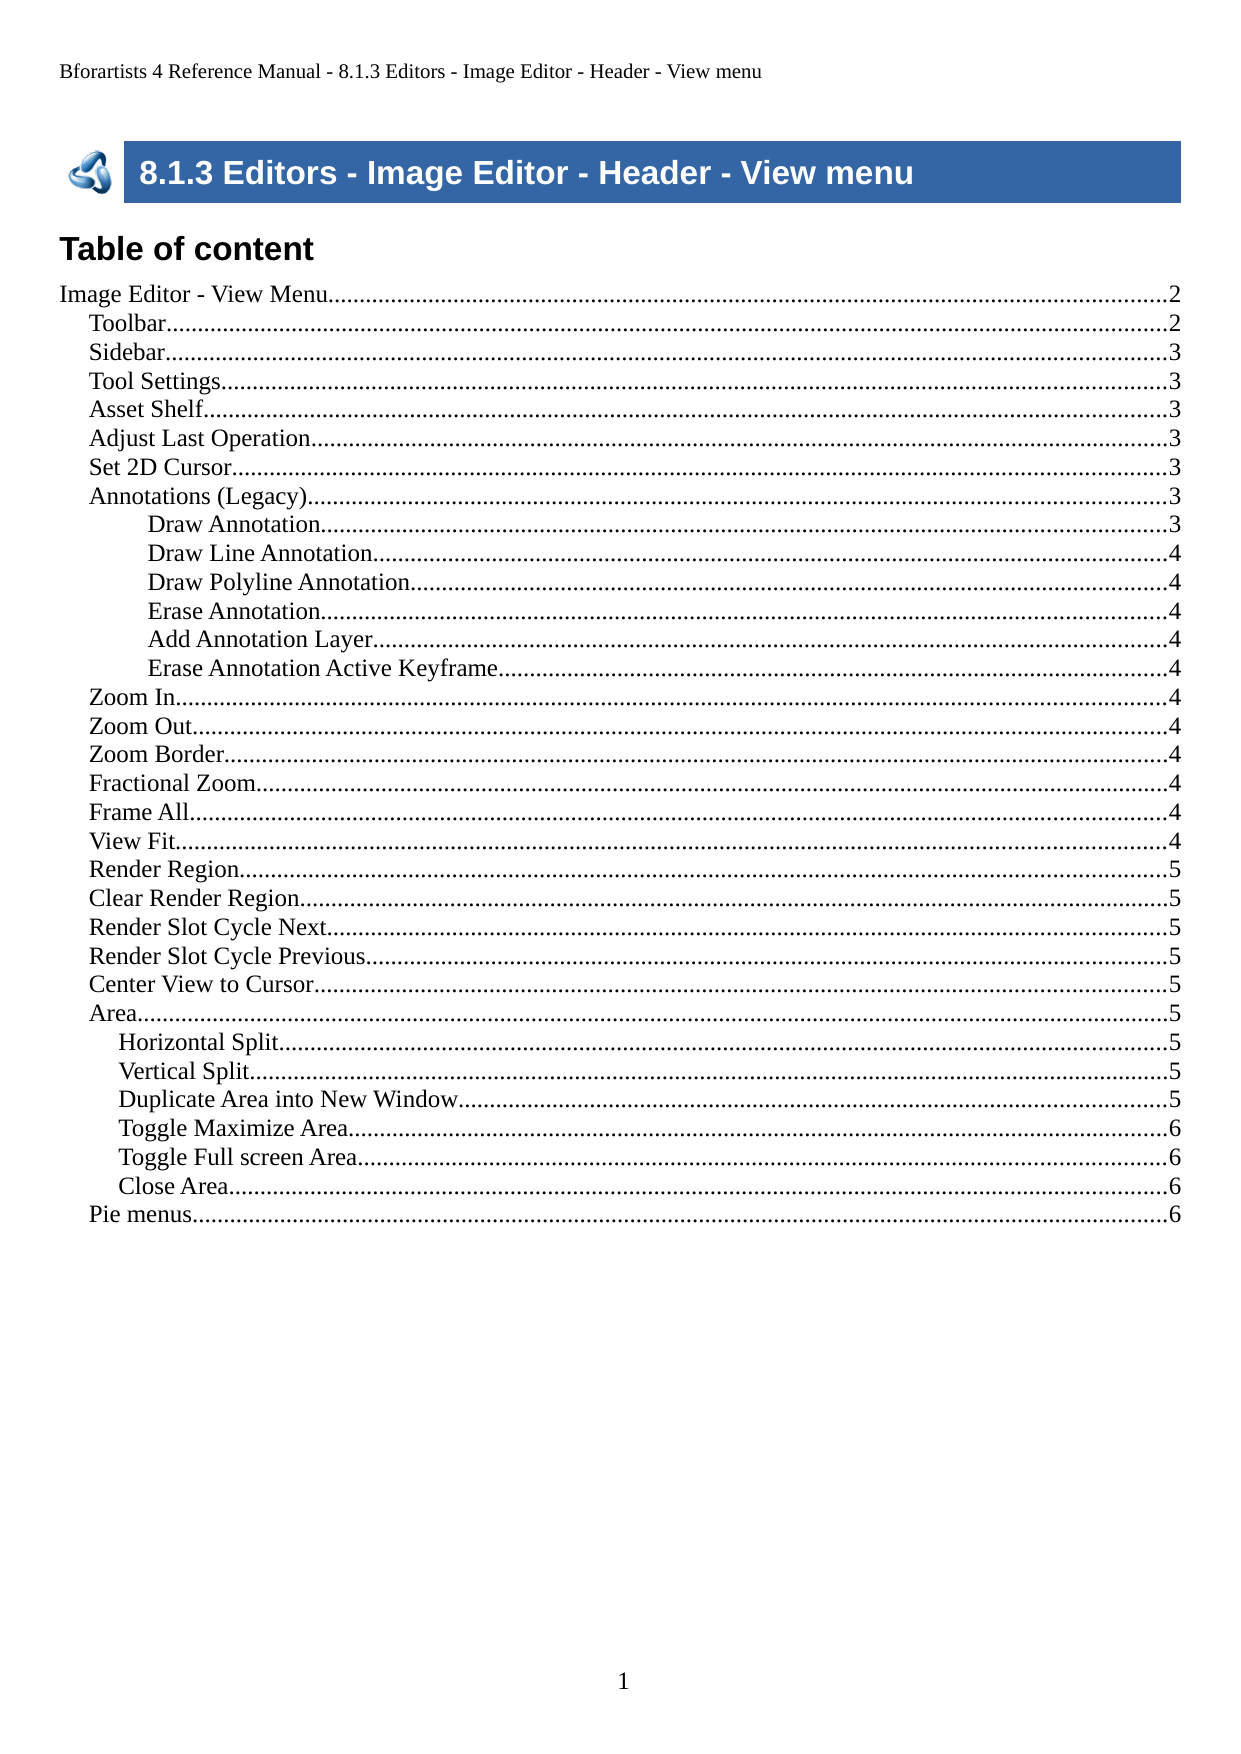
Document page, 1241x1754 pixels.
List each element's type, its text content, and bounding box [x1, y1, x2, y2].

text Center View to Cursor 5 [88, 969, 1181, 998]
table_header [59, 141, 124, 203]
text Zoom In 4 [88, 682, 1181, 711]
text Draw Line Annotation 4 [147, 538, 1181, 567]
text Zoom Border 4 [88, 739, 1181, 768]
text Annotations (Legacy) 3 [88, 481, 1181, 509]
text Clear Render Region 5 [88, 883, 1181, 912]
text Vertical Split 5 [118, 1056, 1181, 1084]
subtitle Table of content [59, 228, 1181, 267]
text Horizontal Split 5 [118, 1027, 1181, 1056]
text Render Slot Cycle Next 5 [88, 912, 1181, 941]
text Asset Shelf 3 [88, 394, 1181, 423]
text Toolbar 2 [88, 308, 1181, 337]
picture [65, 147, 114, 197]
text Area 5 [88, 998, 1181, 1027]
text Close Area 6 [118, 1171, 1181, 1199]
text Sidebar 3 [88, 337, 1181, 366]
text Pie menus 6 [88, 1199, 1181, 1228]
text Zoom Out 4 [88, 711, 1181, 739]
text Frame All 4 [88, 797, 1181, 826]
text Draw Annotation 3 [147, 509, 1181, 538]
text Duplicate Area into New Window 5 [118, 1084, 1181, 1113]
text Fractional Zoom 4 [88, 768, 1181, 797]
text Render Slot Cycle Previous 5 [88, 941, 1181, 969]
text Add Annotation Layer 4 [147, 624, 1181, 653]
text Erase Annotation 4 [147, 596, 1181, 624]
text Tool Settings 3 [88, 366, 1181, 394]
text Adjust Last Operation 3 [88, 423, 1181, 452]
text Draw Polyline Annotation 4 [147, 567, 1181, 596]
text Image Editor - View Menu 2 [59, 279, 1181, 308]
table_header 8.1.3 Editors - Image Editor - Header - View menu [124, 141, 1181, 203]
text Toggle Maximize Area 6 [118, 1113, 1181, 1142]
text Render Region 5 [88, 854, 1181, 883]
text Set 2D Cursor 3 [88, 452, 1181, 481]
text Toggle Full screen Area 6 [118, 1142, 1181, 1171]
text Erase Annotation Active Keyframe 4 [147, 653, 1181, 682]
text View Fit 4 [88, 826, 1181, 854]
